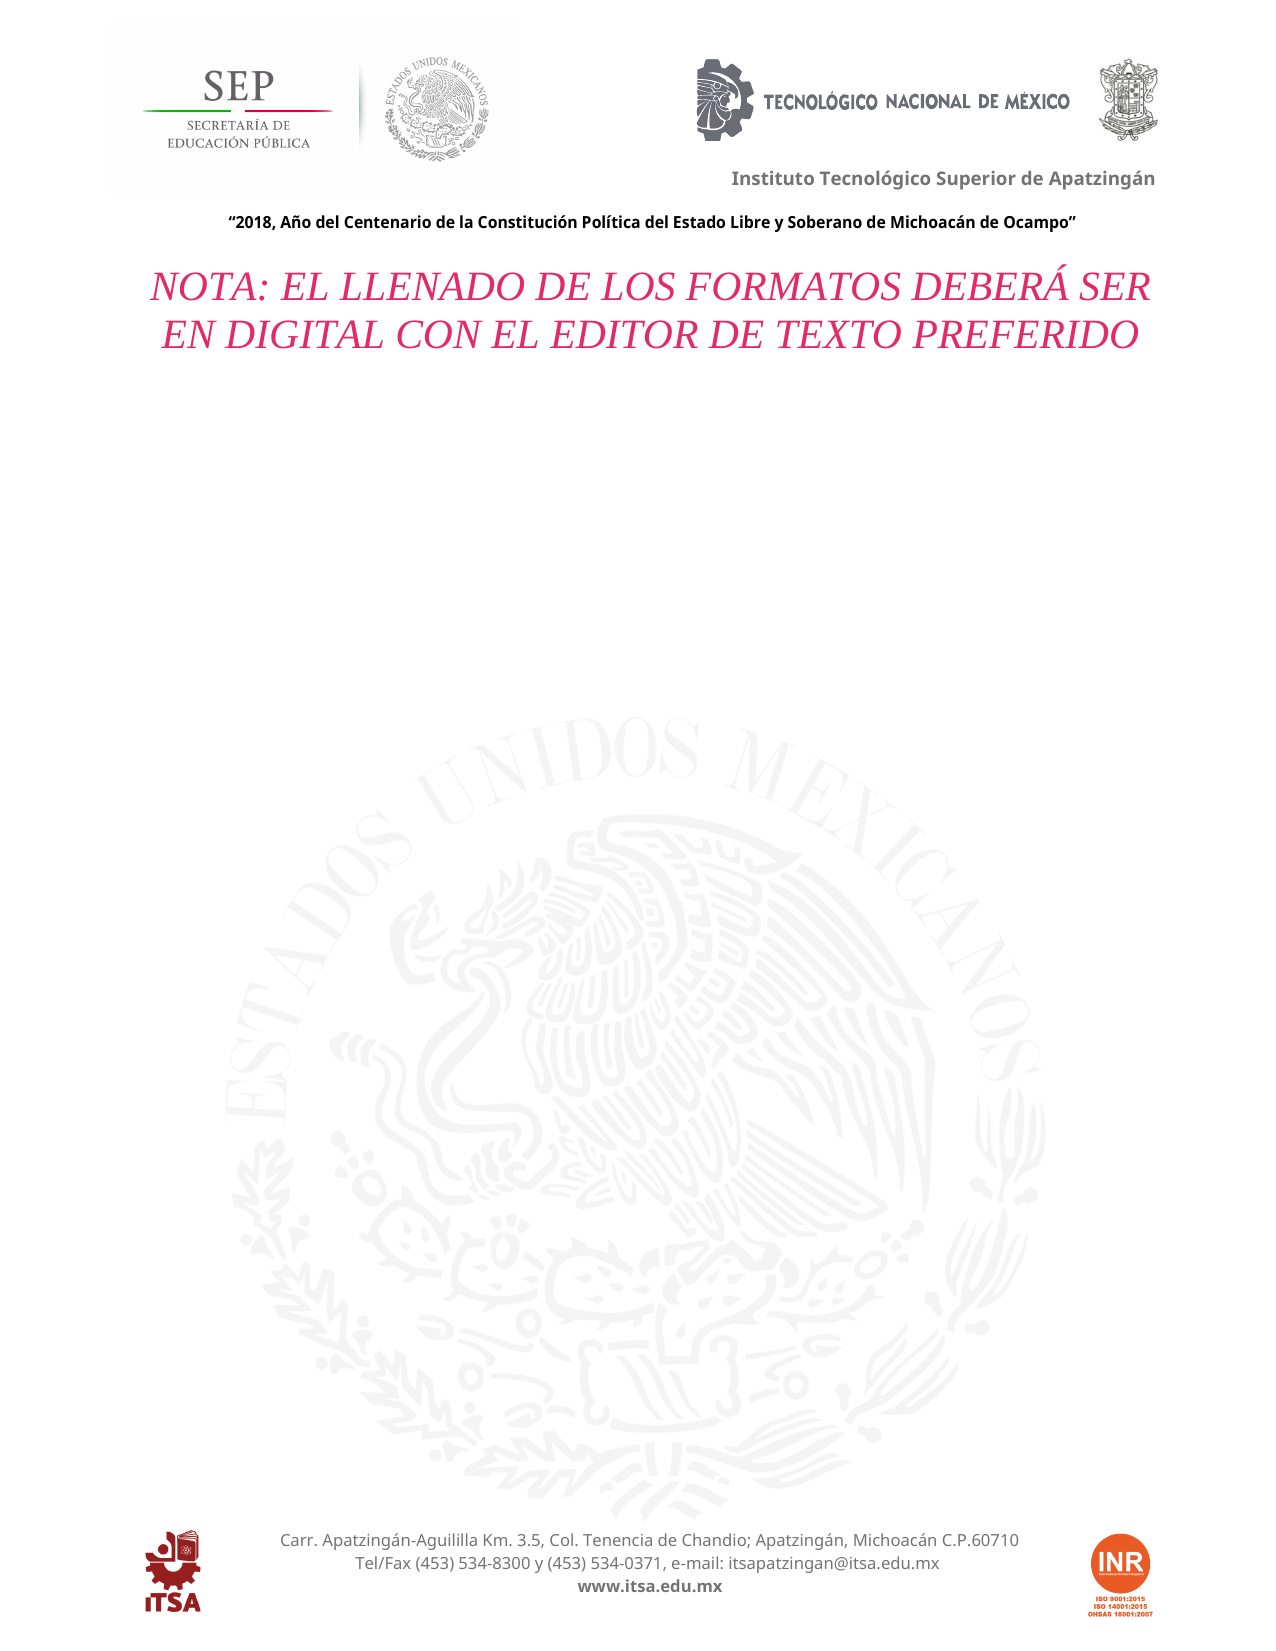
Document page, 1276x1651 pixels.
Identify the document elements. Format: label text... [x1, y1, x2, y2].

text NOTA: EL LLENADO DE LOS FORMATOS DEBERÁ SER EN DIGITAL CON EL EDITOR DE TEXTO PREFERIDO [148, 262, 1157, 357]
